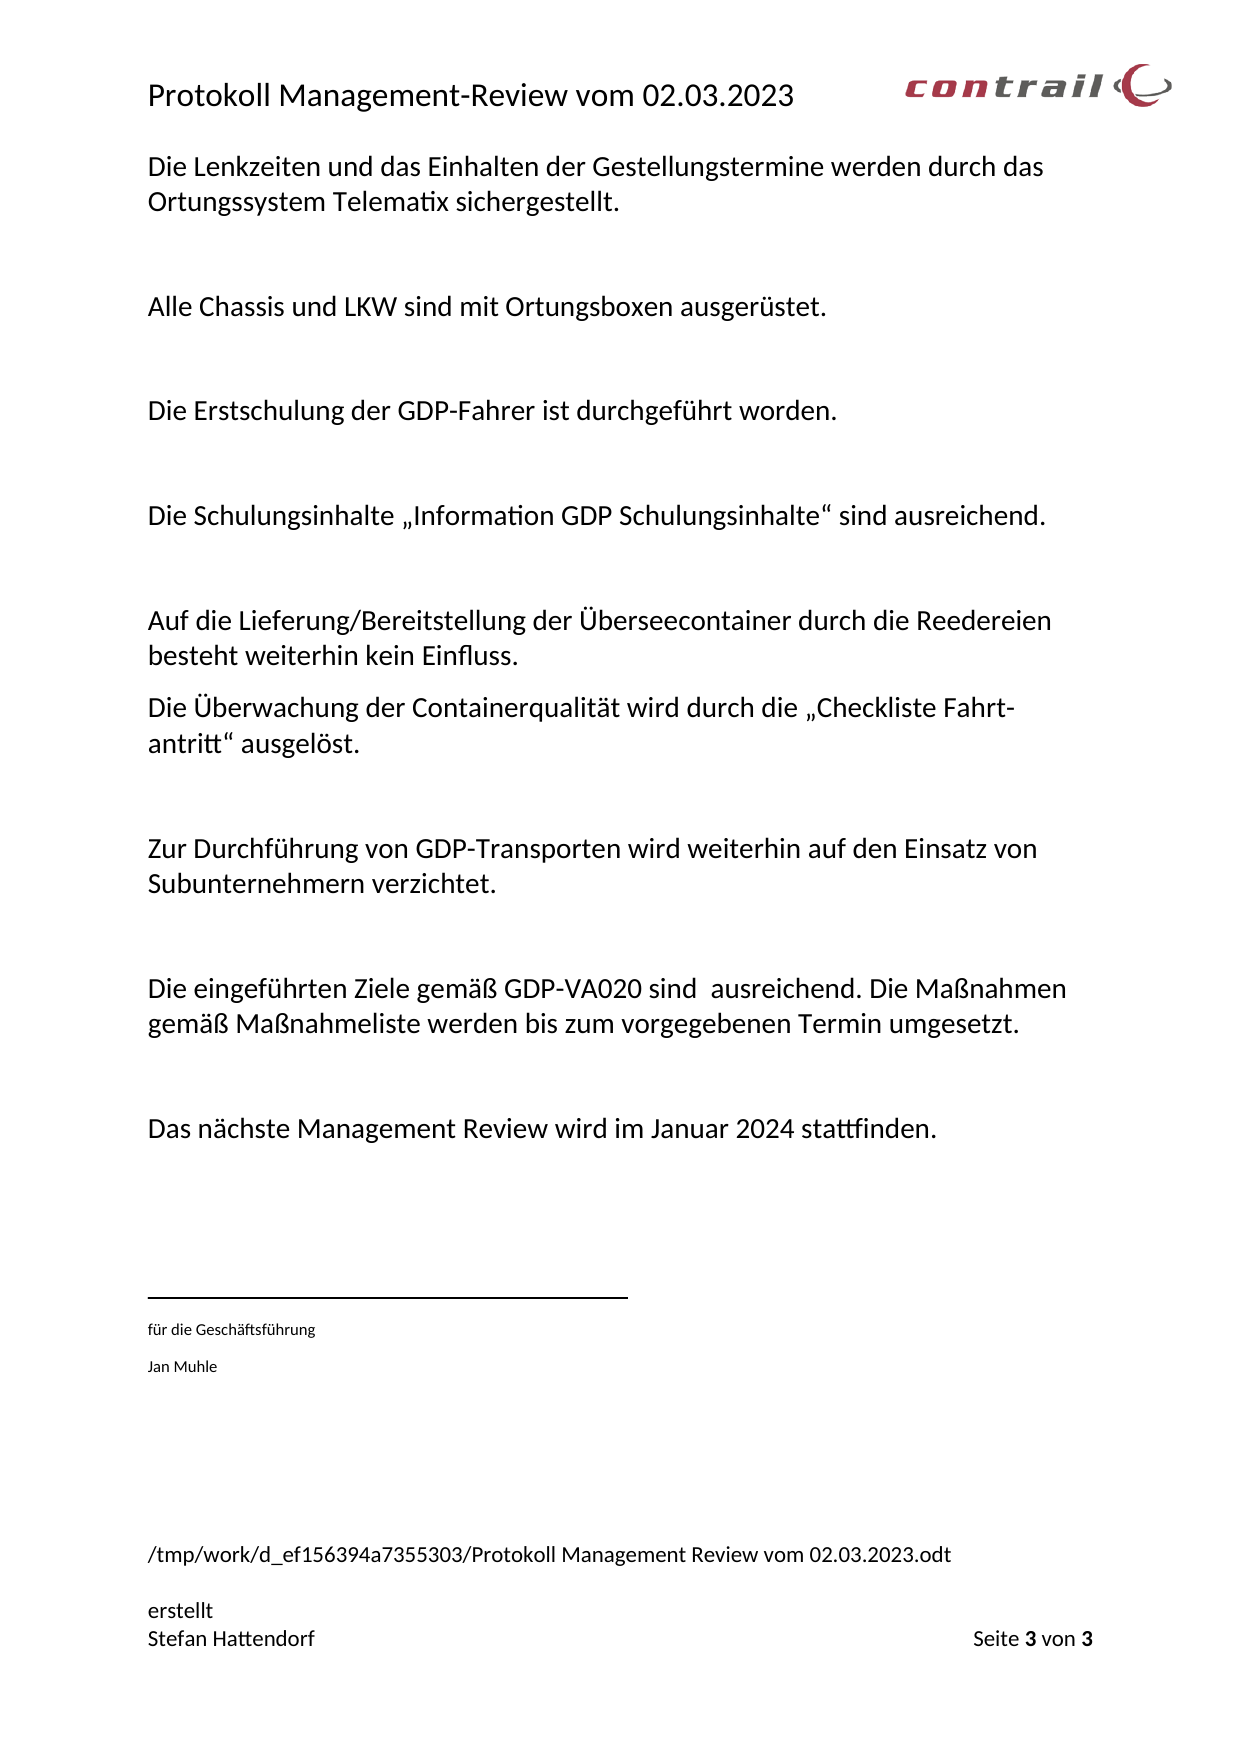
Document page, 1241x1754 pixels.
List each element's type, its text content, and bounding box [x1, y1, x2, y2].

text Die eingeführten Ziele gemäß GDP-VA020 sind ausreichend. Die Maßnahmen gemäß Maßnahmeliste werden bis zum vorgegebenen Termin umgesetzt. [148, 970, 1093, 1041]
text Die Überwachung der Containerqualität wird durch die „Checkliste Fahrt-antritt“ ausgelöst. [148, 689, 1093, 761]
text Die Lenkzeiten und das Einhalten der Gestellungstermine werden durch das Ortungssystem Telematix sichergestellt. [148, 148, 1093, 219]
text Jan Muhle [148, 1356, 1093, 1377]
text Zur Durchführung von GDP-Transporten wird weiterhin auf den Einsatz von Subunternehmern verzichtet. [148, 830, 1093, 901]
text Alle Chassis und LKW sind mit Ortungsboxen ausgerüstet. [148, 288, 1093, 323]
text Auf die Lieferung/Bereitstellung der Überseecontainer durch die Reedereien besteht weiterhin kein Einfluss. [148, 602, 1093, 673]
text Die Schulungsinhalte „Information GDP Schulungsinhalte“ sind ausreichend. [148, 497, 1093, 533]
text Das nächste Management Review wird im Januar 2024 stattfinden. [148, 1110, 1093, 1146]
text für die Geschäftsführung [148, 1319, 1093, 1339]
text _________________________________ [148, 1267, 1093, 1303]
text Die Erstschulung der GDP-Fahrer ist durchgeführt worden. [148, 392, 1093, 428]
